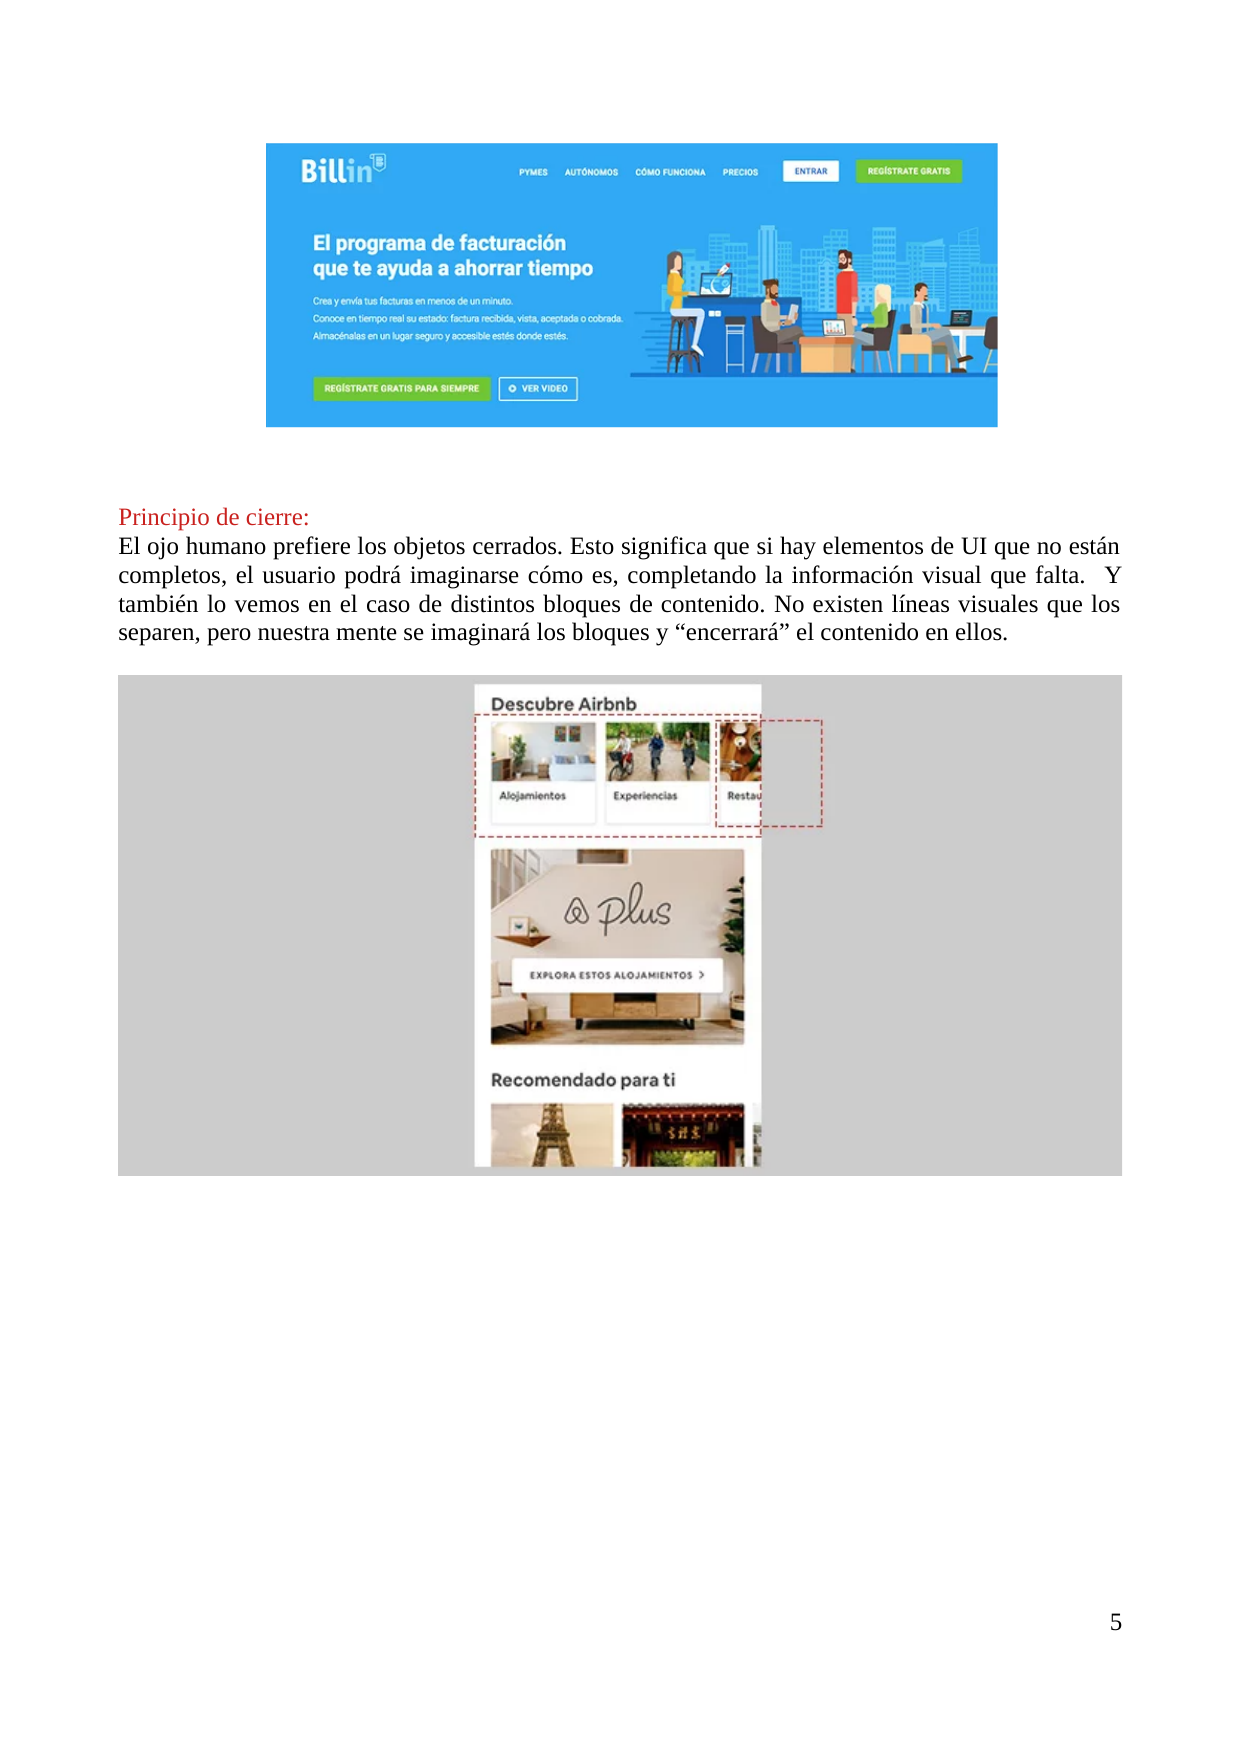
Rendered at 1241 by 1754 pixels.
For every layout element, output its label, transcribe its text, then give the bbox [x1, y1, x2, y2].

picture [118, 675, 1123, 1176]
text Principio de cierre: [118, 502, 1122, 531]
picture [266, 137, 1006, 444]
text El ojo humano prefiere los objetos cerrados. Esto significa que si hay elementos de UI que no están completos, el usuario podrá imaginarse cómo es, completando la información visual que falta. Y también lo vemos en el caso de distintos bloques de contenido. No existen líneas visuales que los separen, pero nuestra mente se imaginará los bloques y “encerrará” el contenido en ellos. [118, 531, 1122, 646]
